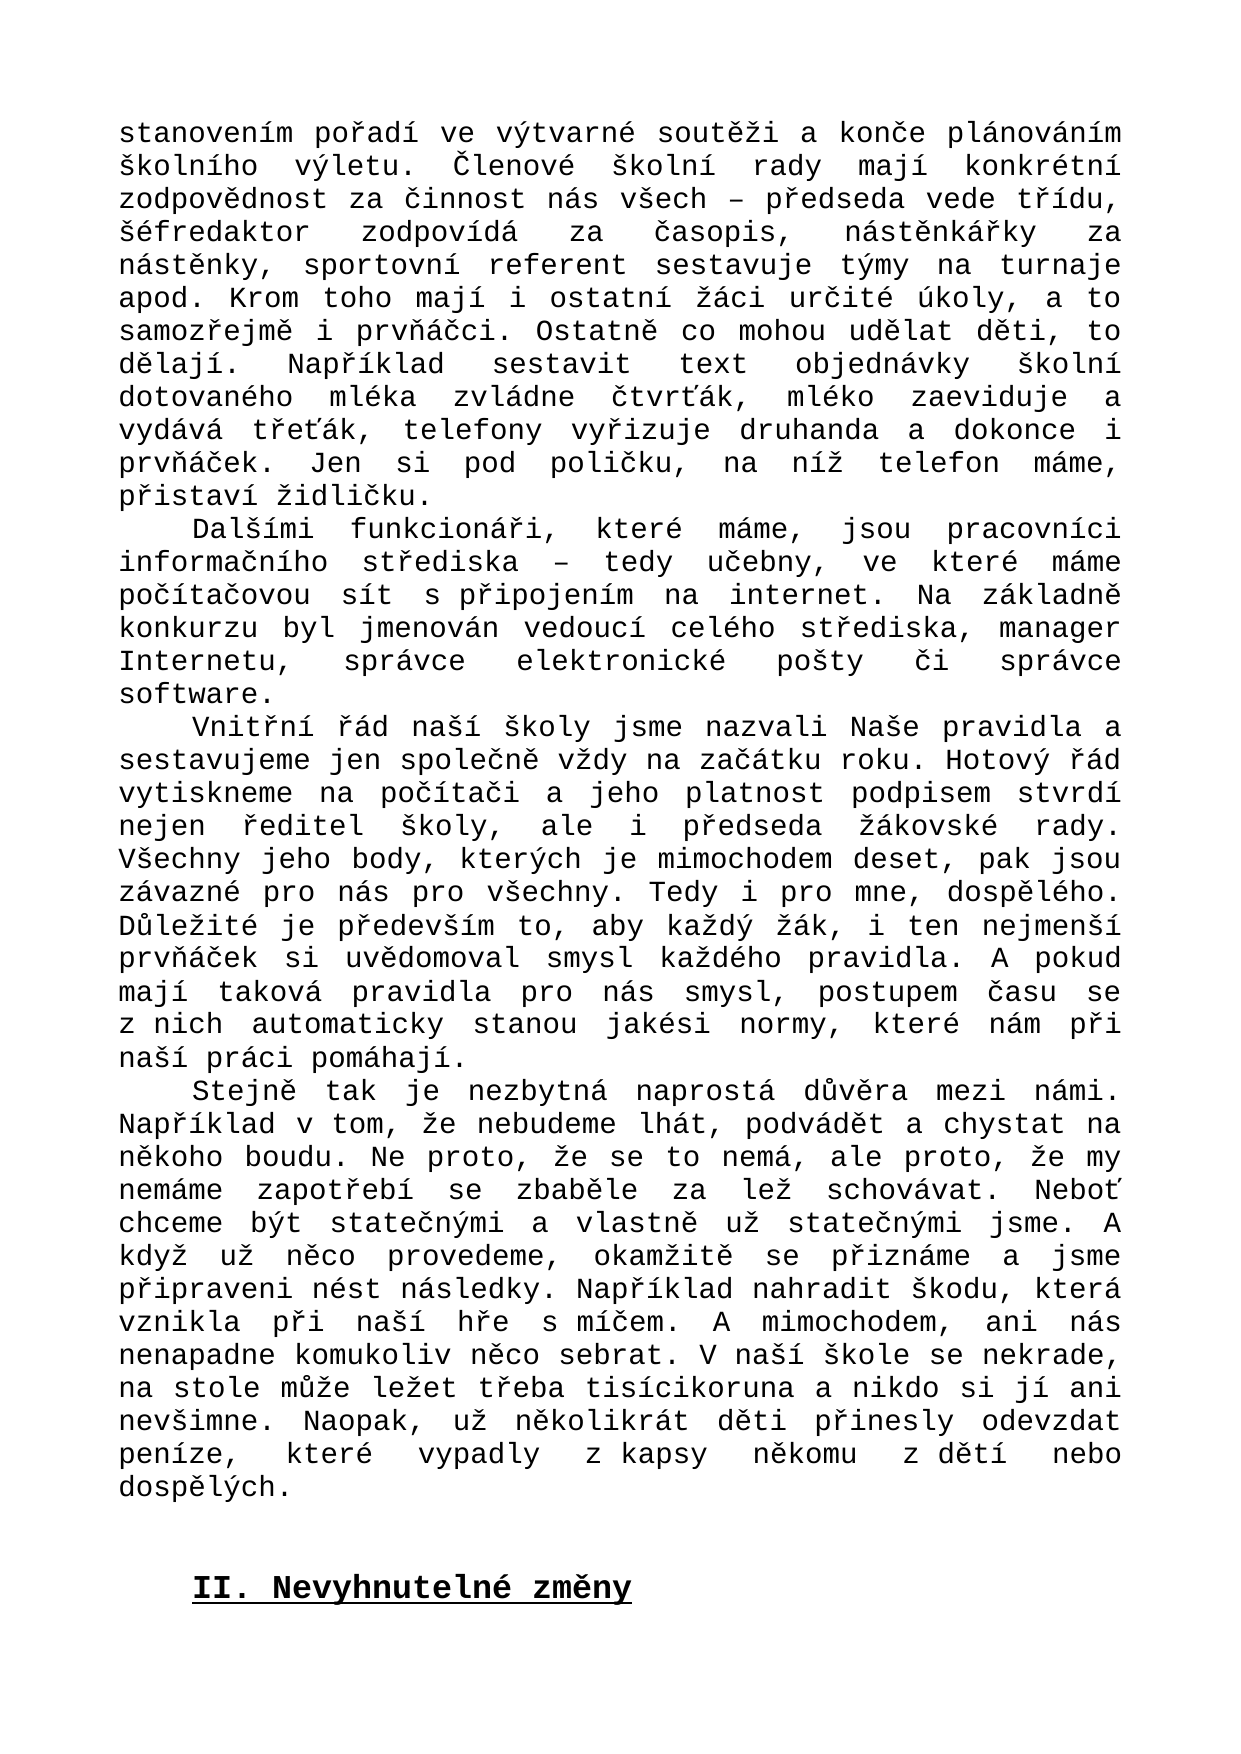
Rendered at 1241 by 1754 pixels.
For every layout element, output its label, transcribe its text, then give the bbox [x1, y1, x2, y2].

text Vnitřní řád naší školy jsme nazvali Naše pravidla a sestavujeme jen společně vždy na začátku roku. Hotový řád vytiskneme na počítači a jeho platnost podpisem stvrdí nejen ředitel školy, ale i předseda žákovské rady. Všechny jeho body, kterých je mimochodem deset, pak jsou závazné pro nás pro všechny. Tedy i pro mne, dospělého. Důležité je především to, aby každý žák, i ten nejmenší prvňáček si uvědomoval smysl každého pravidla. A pokud mají taková pravidla pro nás smysl, postupem času se z nich automaticky stanou jakési normy, které nám při naší práci pomáhají. [118, 712, 1122, 1076]
text Stejně tak je nezbytná naprostá důvěra mezi námi. Například v tom, že nebudeme lhát, podvádět a chystat na někoho boudu. Ne proto, že se to nemá, ale proto, že my nemáme zapotřebí se zbaběle za lež schovávat. Neboť chceme být statečnými a vlastně už statečnými jsme. A když už něco provedeme, okamžitě se přiznáme a jsme připraveni nést následky. Například nahradit škodu, která vznikla při naší hře s míčem. A mimochodem, ani nás nenapadne komukoliv něco sebrat. V naší škole se nekrade, na stole může ležet třeba tisícikoruna a nikdo si jí ani nevšimne. Naopak, už několikrát děti přinesly odevzdat peníze, které vypadly z kapsy někomu z dětí nebo dospělých. [118, 1076, 1122, 1505]
text II. Nevyhnutelné změny [118, 1571, 1122, 1609]
text stanovením pořadí ve výtvarné soutěži a konče plánováním školního výletu. Členové školní rady mají konkrétní zodpovědnost za činnost nás všech – předseda vede třídu, šéfredaktor zodpovídá za časopis, nástěnkářky za nástěnky, sportovní referent sestavuje týmy na turnaje apod. Krom toho mají i ostatní žáci určité úkoly, a to samozřejmě i prvňáčci. Ostatně co mohou udělat děti, to dělají. Například sestavit text objednávky školní dotovaného mléka zvládne čtvrťák, mléko zaeviduje a vydává třeťák, telefony vyřizuje druhanda a dokonce i prvňáček. Jen si pod poličku, na níž telefon máme, přistaví židličku. [118, 118, 1122, 514]
text Dalšími funkcionáři, které máme, jsou pracovníci informačního střediska – tedy učebny, ve které máme počítačovou sít s připojením na internet. Na základně konkurzu byl jmenován vedoucí celého střediska, manager Internetu, správce elektronické pošty či správce software. [118, 514, 1122, 712]
